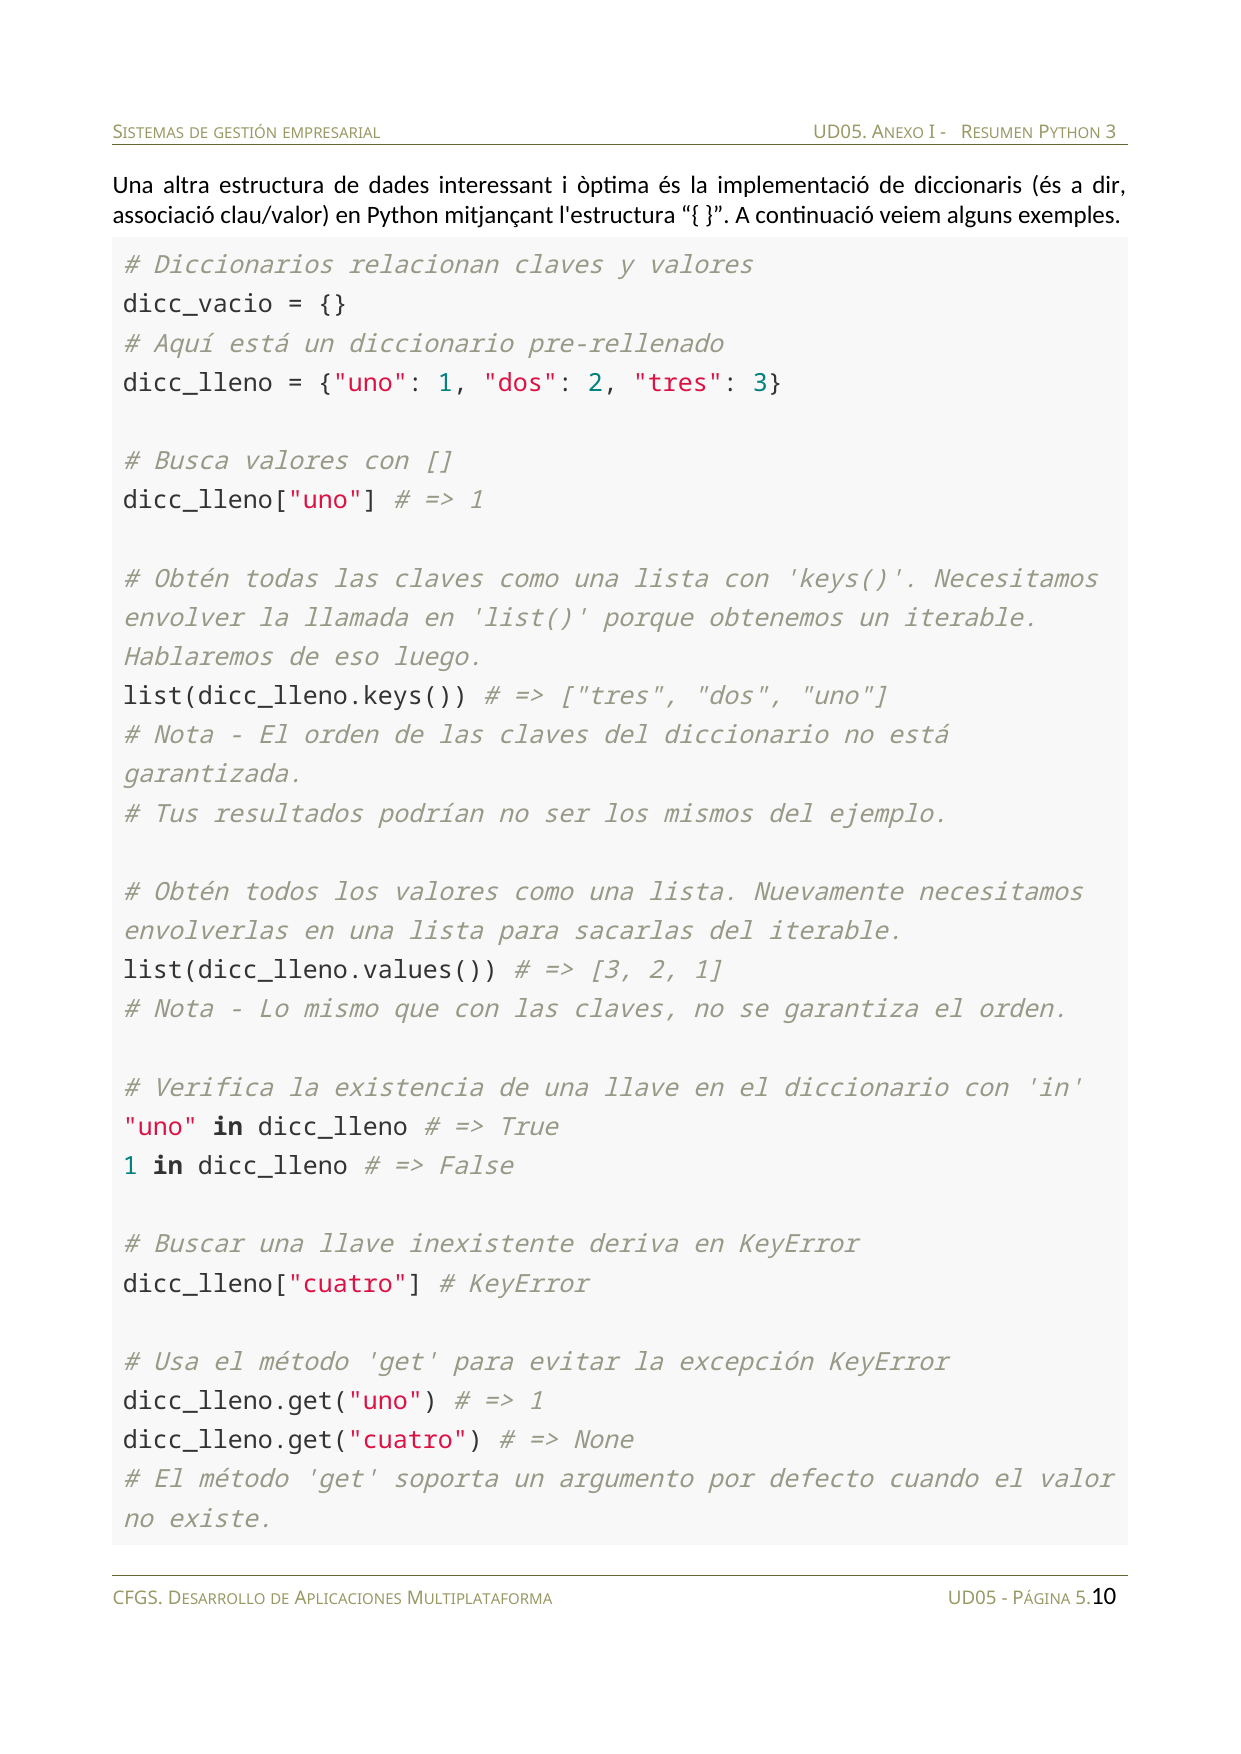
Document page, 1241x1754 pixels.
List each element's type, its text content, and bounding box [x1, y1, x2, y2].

text Una altra estructura de dades interessant i òptima és la implementació de diccionaris (és a dir, associació clau/valor) en Python mitjançant l'estructura “{ }”. A continuació veiem alguns exemples. [112, 169, 1128, 230]
table_header # Diccionarios relacionan claves y valores dicc_vacio = {} # Aquí está un diccionario pre-rellenado dicc_lleno = {"uno": 1, "dos": 2, "tres": 3} # Busca valores con [] dicc_lleno["uno"] # => 1 # Obtén todas las claves como una lista con 'keys()'. Necesitamos envolver la llamada en 'list()' porque obtenemos un iterable. Hablaremos de eso luego. list(dicc_lleno.keys()) # => ["tres", "dos", "uno"] # Nota - El orden de las claves del diccionario no está garantizada. # Tus resultados podrían no ser los mismos del ejemplo. # Obtén todos los valores como una lista. Nuevamente necesitamos envolverlas en una lista para sacarlas del iterable. list(dicc_lleno.values()) # => [3, 2, 1] # Nota - Lo mismo que con las claves, no se garantiza el orden. # Verifica la existencia de una llave en el diccionario con 'in' "uno" in dicc_lleno # => True 1 in dicc_lleno # => False # Buscar una llave inexistente deriva en KeyError dicc_lleno["cuatro"] # KeyError # Usa el método 'get' para evitar la excepción KeyError dicc_lleno.get("uno") # => 1 dicc_lleno.get("cuatro") # => None # El método 'get' soporta un argumento por defecto cuando el valor no existe. [112, 237, 1128, 1545]
